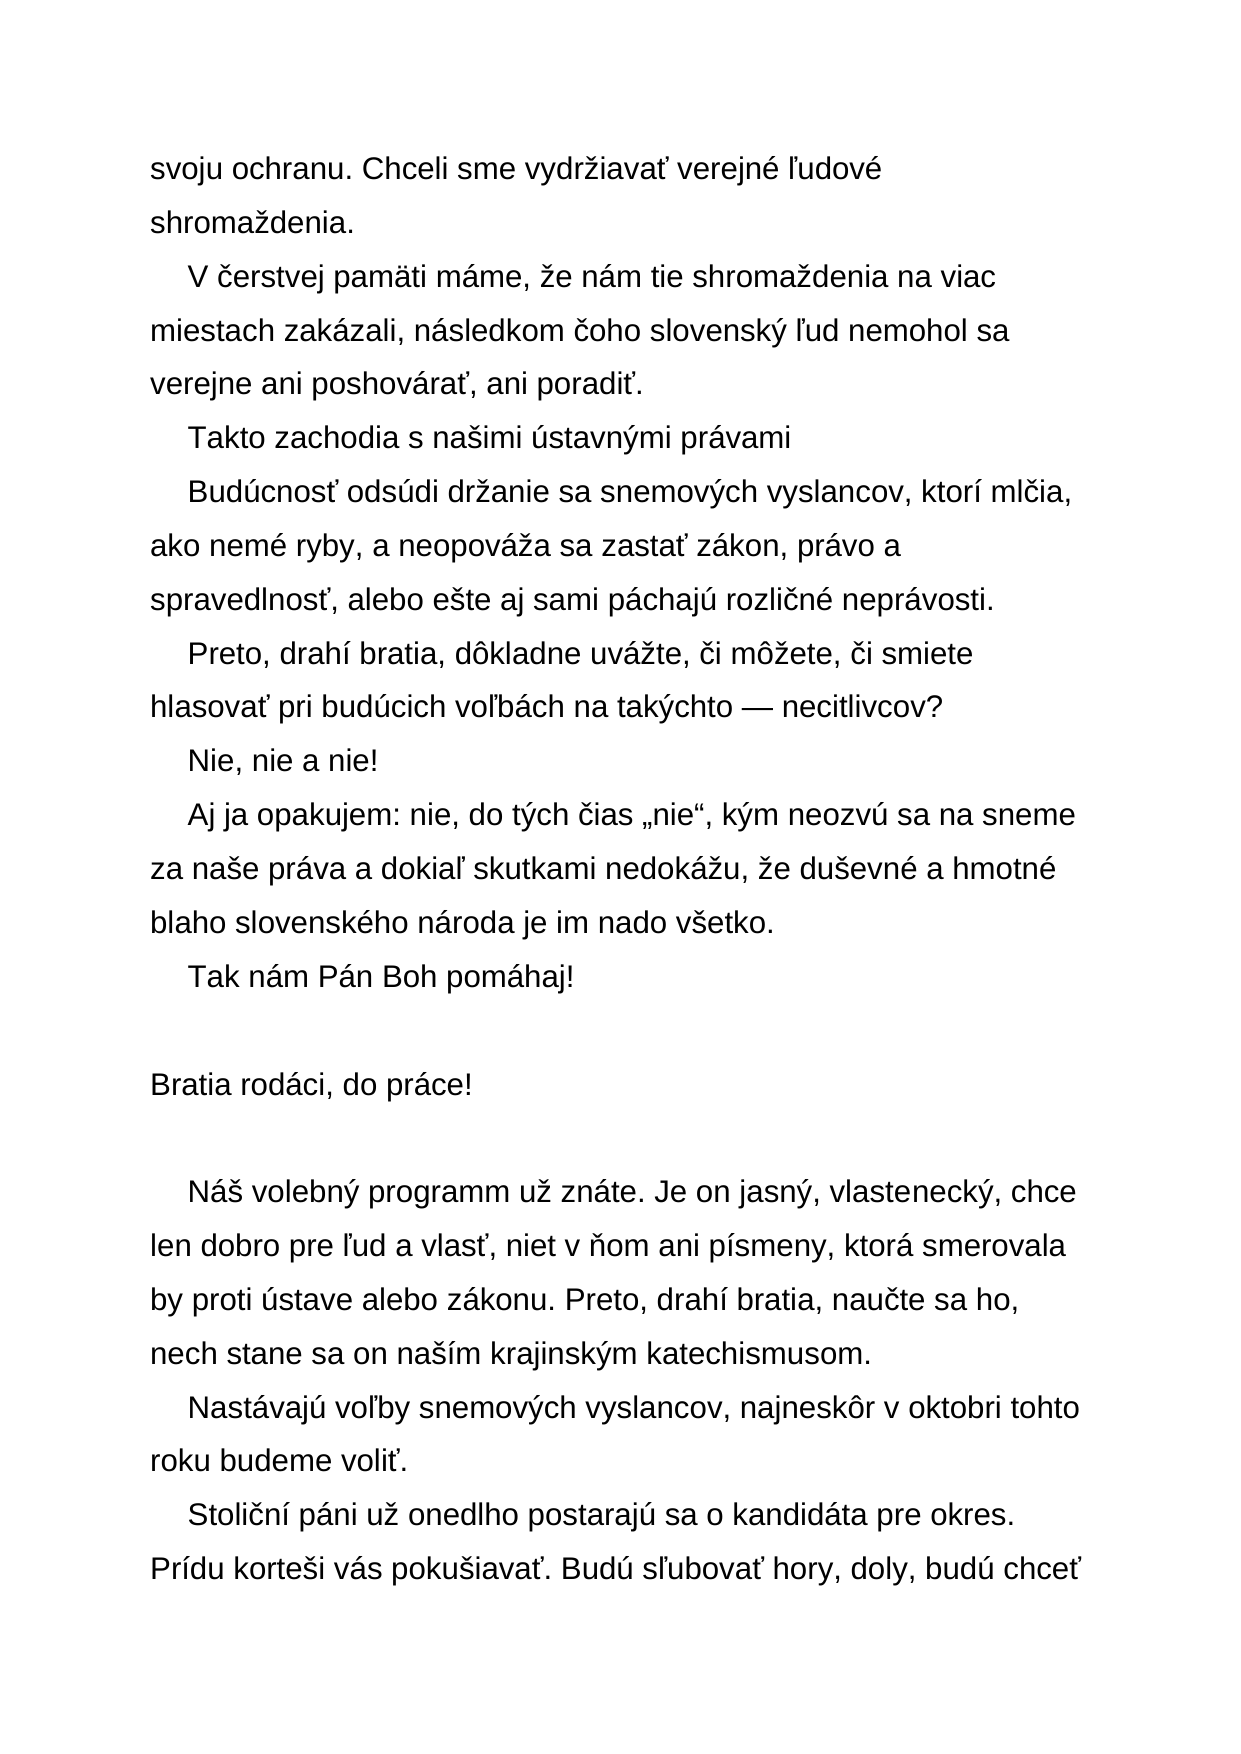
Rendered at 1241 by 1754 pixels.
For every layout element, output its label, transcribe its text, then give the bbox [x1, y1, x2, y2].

text Budúcnosť odsúdi držanie sa snemových vyslancov, ktorí mlčia, ako nemé ryby, a neopováža sa zastať zákon, právo a spravedlnosť, alebo ešte aj sami páchajú rozličné neprávosti. [150, 473, 1091, 617]
text svoju ochranu. Chceli sme vydržiavať verejné ľudové shromaždenia. [150, 150, 1091, 240]
text Tak nám Pán Boh pomáhaj! [150, 958, 1091, 994]
subtitle Bratia rodáci, do práce! [150, 1066, 1091, 1101]
text Preto, drahí bratia, dôkladne uvážte, či môžete, či smiete hlasovať pri budúcich voľbách na takýchto — necitlivcov? [150, 635, 1091, 724]
text Aj ja opakujem: nie, do tých čias „nie“, kým neozvú sa na sneme za naše práva a dokiaľ skutkami nedokážu, že duševné a hmotné blaho slovenského národa je im nado všetko. [150, 796, 1091, 940]
text V čerstvej pamäti máme, že nám tie shromaždenia na viac miestach zakázali, následkom čoho slovenský ľud nemohol sa verejne ani poshovárať, ani poradiť. [150, 258, 1091, 401]
text Nie, nie a nie! [150, 742, 1091, 778]
text Náš volebný programm už znáte. Je on jasný, vlaste­necký, chce len dobro pre ľud a vlasť, niet v ňom ani písmeny, ktorá smerovala by proti ústave alebo zákonu. Preto, drahí bratia, naučte sa ho, nech stane sa on naším krajinským katechismusom. [150, 1173, 1091, 1371]
text Stoliční páni už onedlho postarajú sa o kandidáta pre okres. Prídu korteši vás pokušiavať. Budú sľubovať hory, doly, budú chceť [150, 1496, 1091, 1586]
text Nastávajú voľby snemových vyslancov, najneskôr v oktobri tohto roku budeme voliť. [150, 1389, 1091, 1478]
text Takto zachodia s našimi ústavnými právami [150, 419, 1091, 455]
